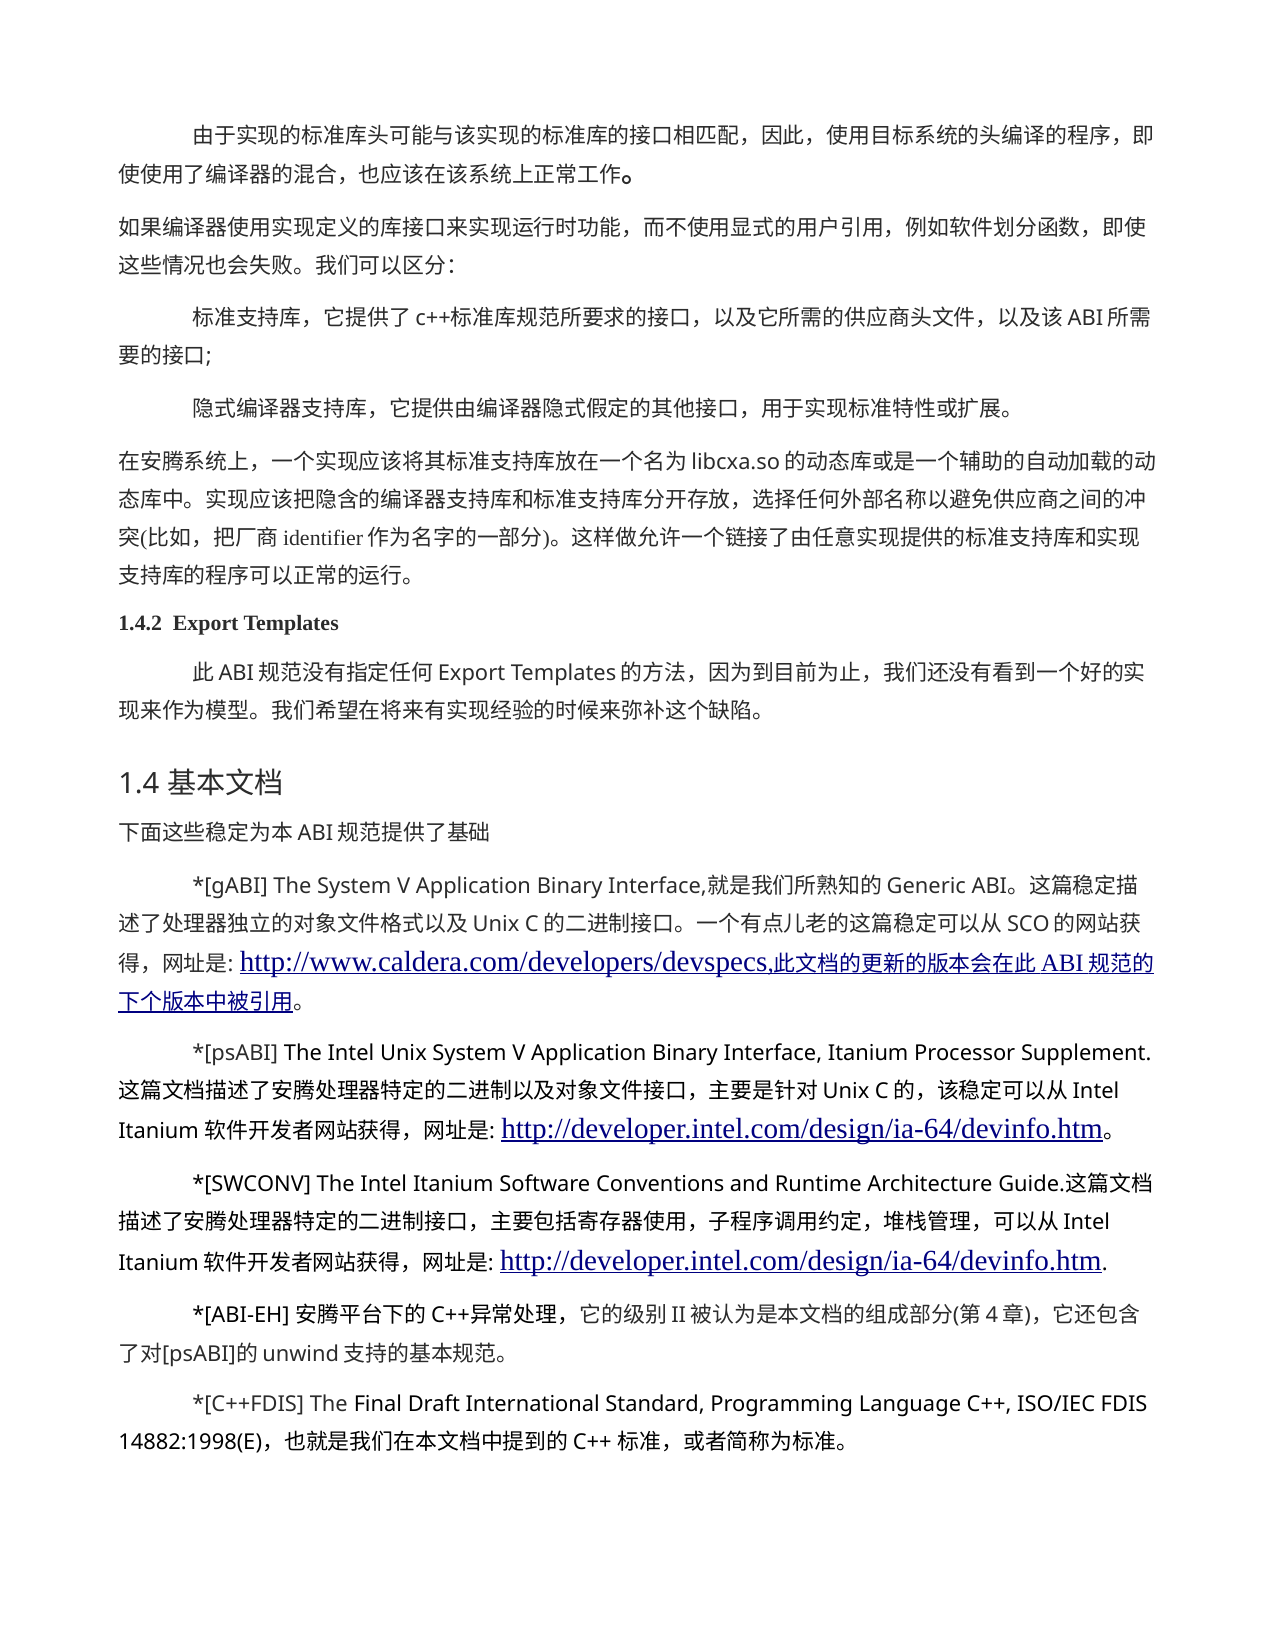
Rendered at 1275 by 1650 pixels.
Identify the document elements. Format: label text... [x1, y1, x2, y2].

text 下面这些稳定为本ABI规范提供了基础 [118, 815, 1157, 847]
text *[SWCONV] The Intel Itanium Software Conventions and Runtime Architecture Guide.这篇文档描述了安腾处理器特定的二进制接口，主要包括寄存器使用，子程序调用约定，堆栈管理，可以从Intel Itanium软件开发者网站获得，网址是: http://developer.intel.com/design/ia-64/devinfo.htm. [118, 1166, 1157, 1276]
text *[C++FDIS] The Final Draft International Standard, Programming Language C++, ISO/IEC FDIS 14882:1998(E)，也就是我们在本文档中提到的C++ 标准，或者简称为标准。 [118, 1388, 1157, 1456]
text *[ABI-EH] 安腾平台下的C++异常处理，它的级别II被认为是本文档的组成部分(第4章)，它还包含了对[psABI]的unwind支持的基本规范。 [118, 1297, 1157, 1367]
text 在安腾系统上，一个实现应该将其标准支持库放在一个名为libcxa.so的动态库或是一个辅助的自动加载的动态库中。实现应该把隐含的编译器支持库和标准支持库分开存放，选择任何外部名称以避免供应商之间的冲突(比如，把厂商identifier作为名字的一部分)。这样做允许一个链接了由任意实现提供的标准支持库和实现支持库的程序可以正常的运行。 [118, 444, 1157, 589]
text 标准支持库，它提供了c++标准库规范所要求的接口，以及它所需的供应商头文件，以及该ABI所需要的接口; [118, 300, 1157, 370]
text *[gABI] The System V Application Binary Interface,就是我们所熟知的Generic ABI。这篇稳定描述了处理器独立的对象文件格式以及Unix C的二进制接口。一个有点儿老的这篇稳定可以从SCO的网站获得，网址是: http://www.caldera.com/developers/devspecs,此文档的更新的版本会在此ABI规范的下个版本中被引用。 [118, 868, 1157, 1016]
text *[psABI] The Intel Unix System V Application Binary Interface, Itanium Processor Supplement.这篇文档描述了安腾处理器特定的二进制以及对象文件接口，主要是针对Unix C的，该稳定可以从Intel Itanium 软件开发者网站获得，网址是: http://developer.intel.com/design/ia-64/devinfo.htm。 [118, 1037, 1157, 1145]
text 如果编译器使用实现定义的库接口来实现运行时功能，而不使用显式的用户引用，例如软件划分函数，即使这些情况也会失败。我们可以区分： [118, 210, 1157, 279]
text 1.4.2 Export Templates [118, 610, 1157, 635]
text 由于实现的标准库头可能与该实现的标准库的接口相匹配，因此，使用目标系统的头编译的程序，即使使用了编译器的混合，也应该在该系统上正常工作。 [118, 118, 1157, 189]
subtitle 1.4 基本文档 [118, 760, 1157, 802]
text 隐式编译器支持库，它提供由编译器隐式假定的其他接口，用于实现标准特性或扩展。 [118, 391, 1157, 423]
text 此ABI规范没有指定任何Export Templates的方法，因为到目前为止，我们还没有看到一个好的实现来作为模型。我们希望在将来有实现经验的时候来弥补这个缺陷。 [118, 655, 1157, 725]
